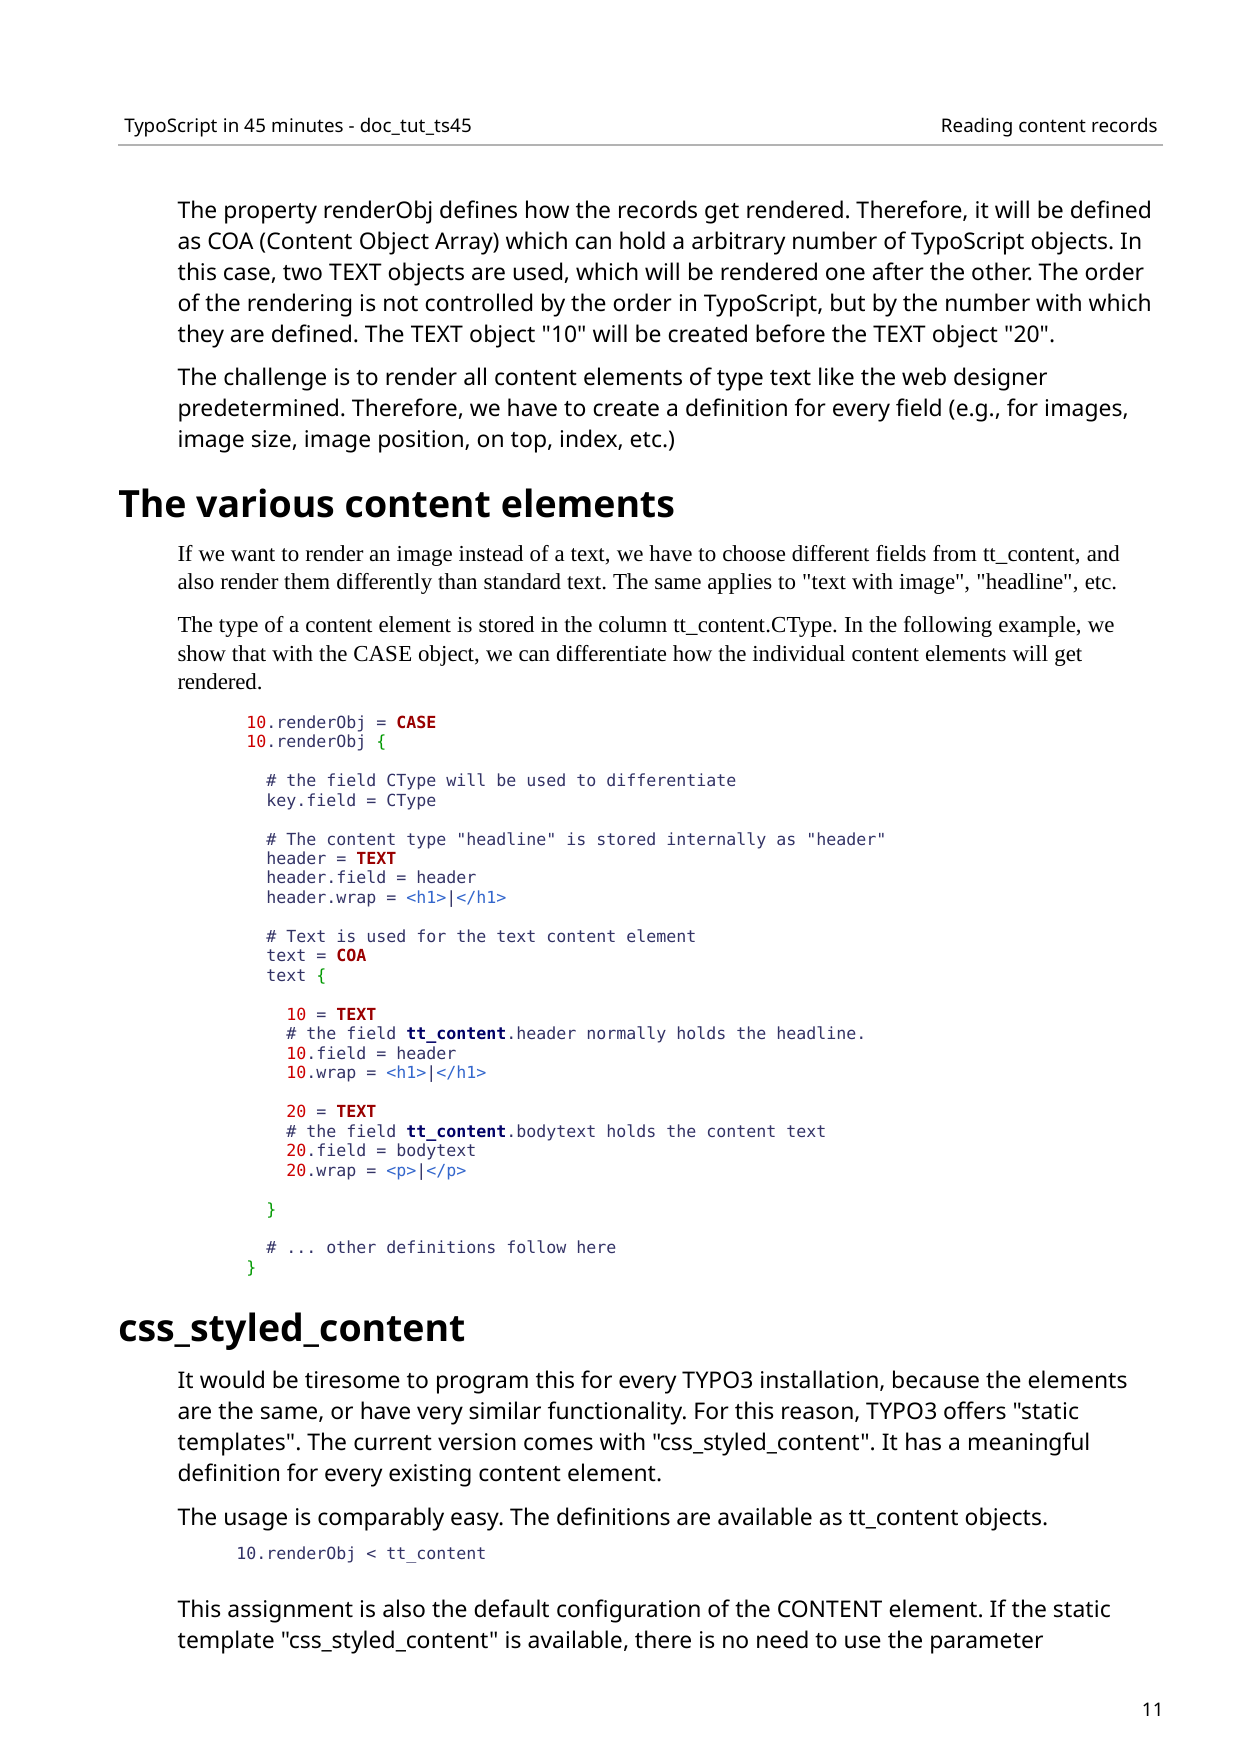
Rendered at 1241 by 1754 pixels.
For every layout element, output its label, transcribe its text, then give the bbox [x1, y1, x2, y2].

text The type of a content element is stored in the column tt_content.CType. In the following example, we show that with the CASE object, we can differentiate how the individual content elements will get rendered. [177, 612, 1163, 695]
text The property renderObj defines how the records get rendered. Therefore, it will be defined as COA (Content Object Array) which can hold a arbitrary number of TypoScript objects. In this case, two TEXT objects are used, which will be rendered one after the other. The order of the rendering is not controlled by the order in TypoScript, but by the number with which they are defined. The TEXT object "10" will be created before the TEXT object "20". [177, 193, 1163, 349]
text # ... other definitions follow here [236, 1238, 1163, 1258]
text # the field tt_content.bodytext holds the content text [236, 1122, 1163, 1141]
text text = COA [236, 946, 1163, 966]
text 10 = TEXT [236, 1005, 1163, 1024]
text text { [236, 966, 1163, 985]
subtitle css_styled_content [118, 1301, 1163, 1352]
text header = TEXT [236, 849, 1163, 868]
text 10.renderObj = CASE [236, 712, 1163, 732]
text header.wrap = <h1>|</h1> [236, 888, 1163, 907]
text key.field = CType [236, 790, 1163, 810]
text } [236, 1258, 1163, 1277]
text This assignment is also the default configuration of the CONTENT element. If the static template "css_styled_content" is available, there is no need to use the parameter [177, 1593, 1163, 1655]
text 20 = TEXT [236, 1102, 1163, 1122]
text If we want to render an image instead of a text, we have to choose different fields from tt_content, and also render them differently than standard text. The same applies to "text with image", "headline", etc. [177, 541, 1163, 595]
text # the field tt_content.header normally holds the headline. [236, 1024, 1163, 1044]
text 10.wrap = <h1>|</h1> [236, 1063, 1163, 1083]
subtitle The various content elements [118, 478, 1163, 529]
text header.field = header [236, 868, 1163, 888]
text It would be tiresome to program this for every TYPO3 installation, because the elements are the same, or have very similar functionality. For this reason, TYPO3 offers "static templates". The current version comes with "css_styled_content". It has a meaningful definition for every existing content element. [177, 1364, 1163, 1488]
text 10.renderObj < tt_content [236, 1544, 1163, 1563]
text } [236, 1199, 1163, 1219]
text # The content type "headline" is stored internally as "header" [236, 829, 1163, 849]
text 20.field = bodytext [236, 1141, 1163, 1161]
text The usage is comparably easy. The definitions are available as tt_content objects. [177, 1500, 1163, 1531]
text # the field CType will be used to differentiate [236, 771, 1163, 790]
text # Text is used for the text content element [236, 927, 1163, 946]
text The challenge is to render all content elements of type text like the web designer predetermined. Therefore, we have to create a definition for every field (e.g., for images, image size, image position, on top, index, etc.) [177, 361, 1163, 454]
text 10.renderObj { [236, 732, 1163, 751]
text 20.wrap = <p>|</p> [236, 1161, 1163, 1180]
text 10.field = header [236, 1044, 1163, 1063]
